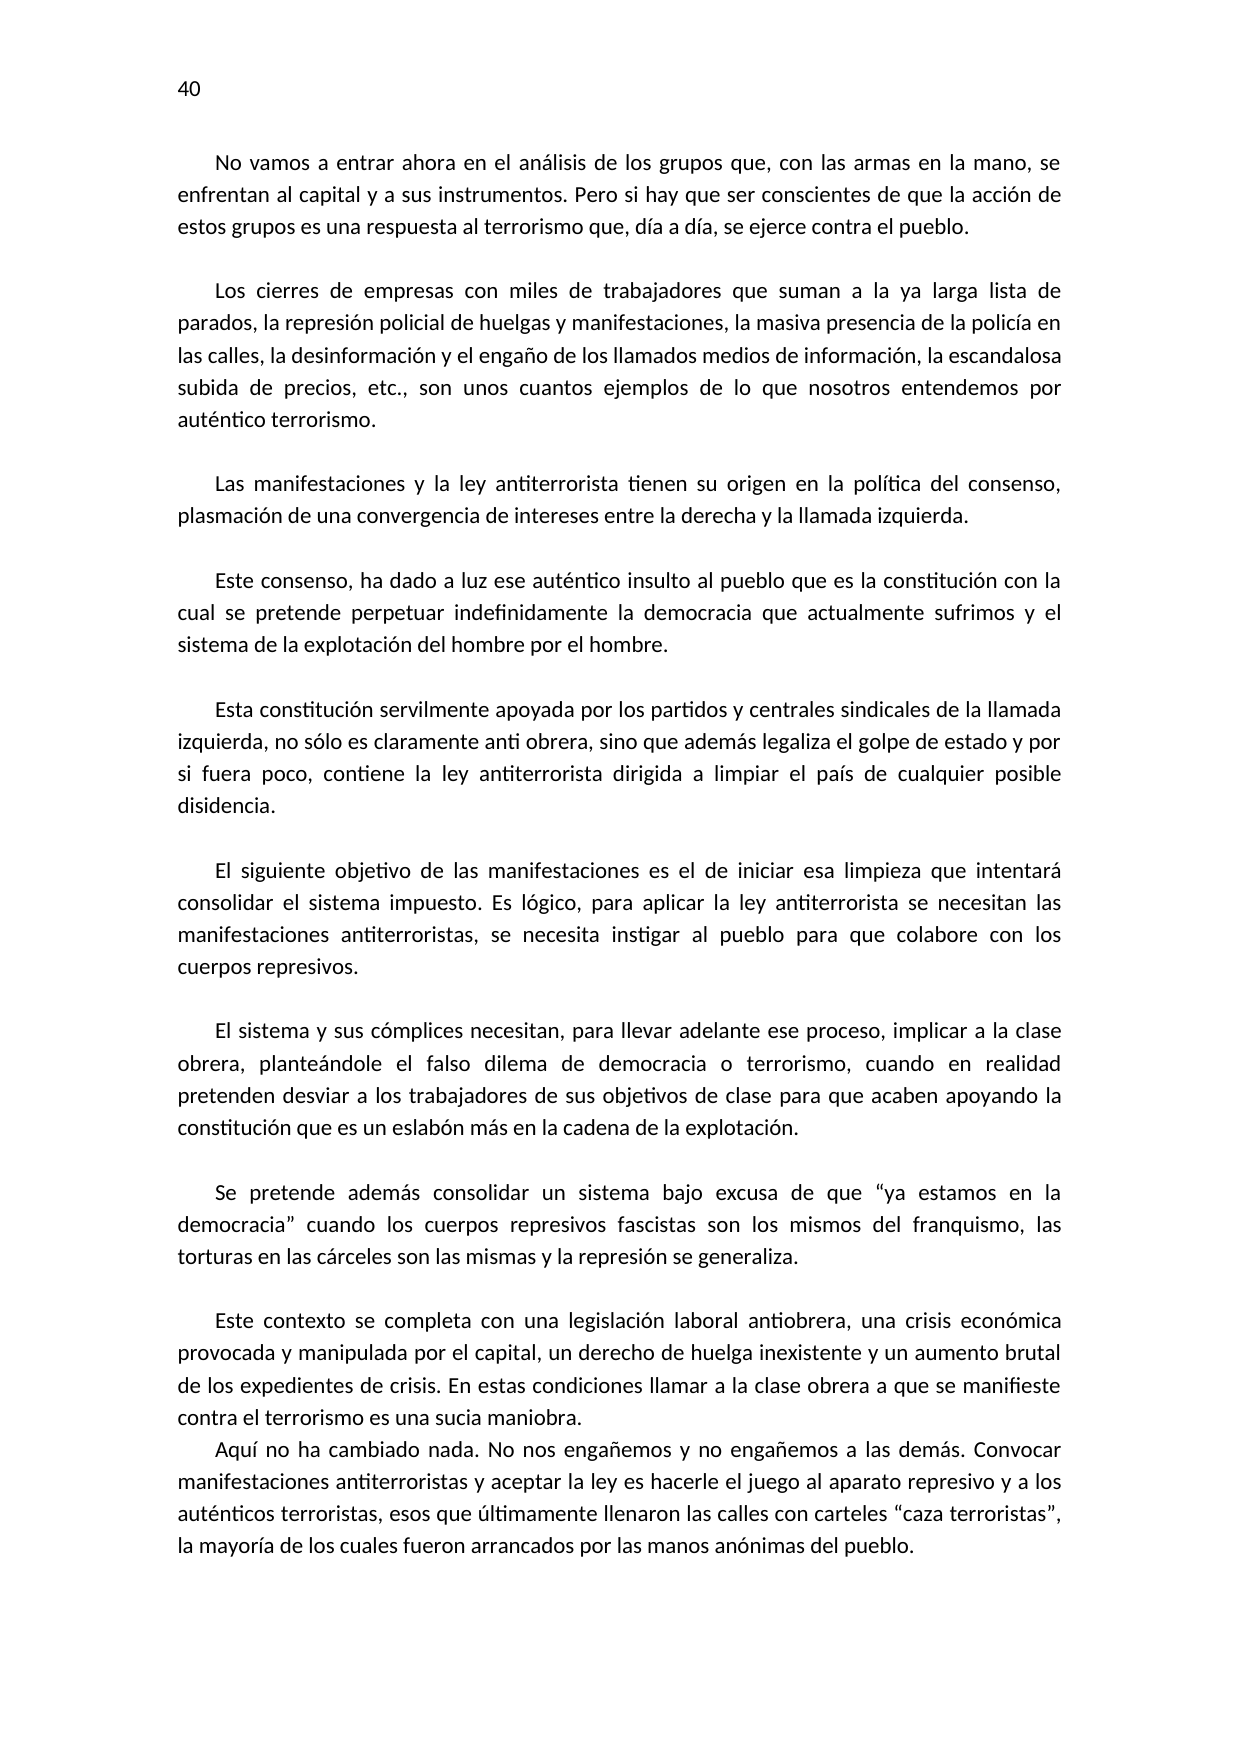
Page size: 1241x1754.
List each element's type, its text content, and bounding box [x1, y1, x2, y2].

list Este consenso, ha dado a luz ese auténtico insulto al pueblo que es la constitución con la cual se pretende perpetuar indefinidamente la democracia que actualmente sufrimos y el sistema de la explotación del hombre por el hombre. [177, 566, 1063, 658]
list Las manifestaciones y la ley antiterrorista tienen su origen en la política del consenso, plasmación de una convergencia de intereses entre la derecha y la llamada izquierda. [177, 469, 1063, 530]
list Este contexto se completa con una legislación laboral antiobrera, una crisis económica provocada y manipulada por el capital, un derecho de huelga inexistente y un aumento brutal de los expedientes de crisis. En estas condiciones llamar a la clase obrera a que se manifieste contra el terrorismo es una sucia maniobra. [177, 1306, 1063, 1431]
list No vamos a entrar ahora en el análisis de los grupos que, con las armas en la mano, se enfrentan al capital y a sus instrumentos. Pero si hay que ser conscientes de que la acción de estos grupos es una respuesta al terrorismo que, día a día, se ejerce contra el pueblo. [177, 148, 1063, 240]
list El sistema y sus cómplices necesitan, para llevar adelante ese proceso, implicar a la clase obrera, planteándole el falso dilema de democracia o terrorismo, cuando en realidad pretenden desviar a los trabajadores de sus objetivos de clase para que acaben apoyando la constitución que es un eslabón más en la cadena de la explotación. [177, 1017, 1063, 1141]
list Se pretende además consolidar un sistema bajo excusa de que “ya estamos en la democracia” cuando los cuerpos represivos fascistas son los mismos del franquismo, las torturas en las cárceles son las mismas y la represión se generaliza. [177, 1178, 1063, 1270]
list Aquí no ha cambiado nada. No nos engañemos y no engañemos a las demás. Convocar manifestaciones antiterroristas y aceptar la ley es hacerle el juego al aparato represivo y a los auténticos terroristas, esos que últimamente llenaron las calles con carteles “caza terroristas”, la mayoría de los cuales fueron arrancados por las manos anónimas del pueblo. [177, 1435, 1063, 1560]
list El siguiente objetivo de las manifestaciones es el de iniciar esa limpieza que intentará consolidar el sistema impuesto. Es lógico, para aplicar la ley antiterrorista se necesitan las manifestaciones antiterroristas, se necesita instigar al pueblo para que colabore con los cuerpos represivos. [177, 856, 1063, 980]
list Esta constitución servilmente apoyada por los partidos y centrales sindicales de la llamada izquierda, no sólo es claramente anti obrera, sino que además legaliza el golpe de estado y por si fuera poco, contiene la ley antiterrorista dirigida a limpiar el país de cualquier posible disidencia. [177, 695, 1063, 819]
list Los cierres de empresas con miles de trabajadores que suman a la ya larga lista de parados, la represión policial de huelgas y manifestaciones, la masiva presencia de la policía en las calles, la desinformación y el engaño de los llamados medios de información, la escandalosa subida de precios, etc., son unos cuantos ejemplos de lo que nosotros entendemos por auténtico terrorismo. [177, 276, 1063, 433]
